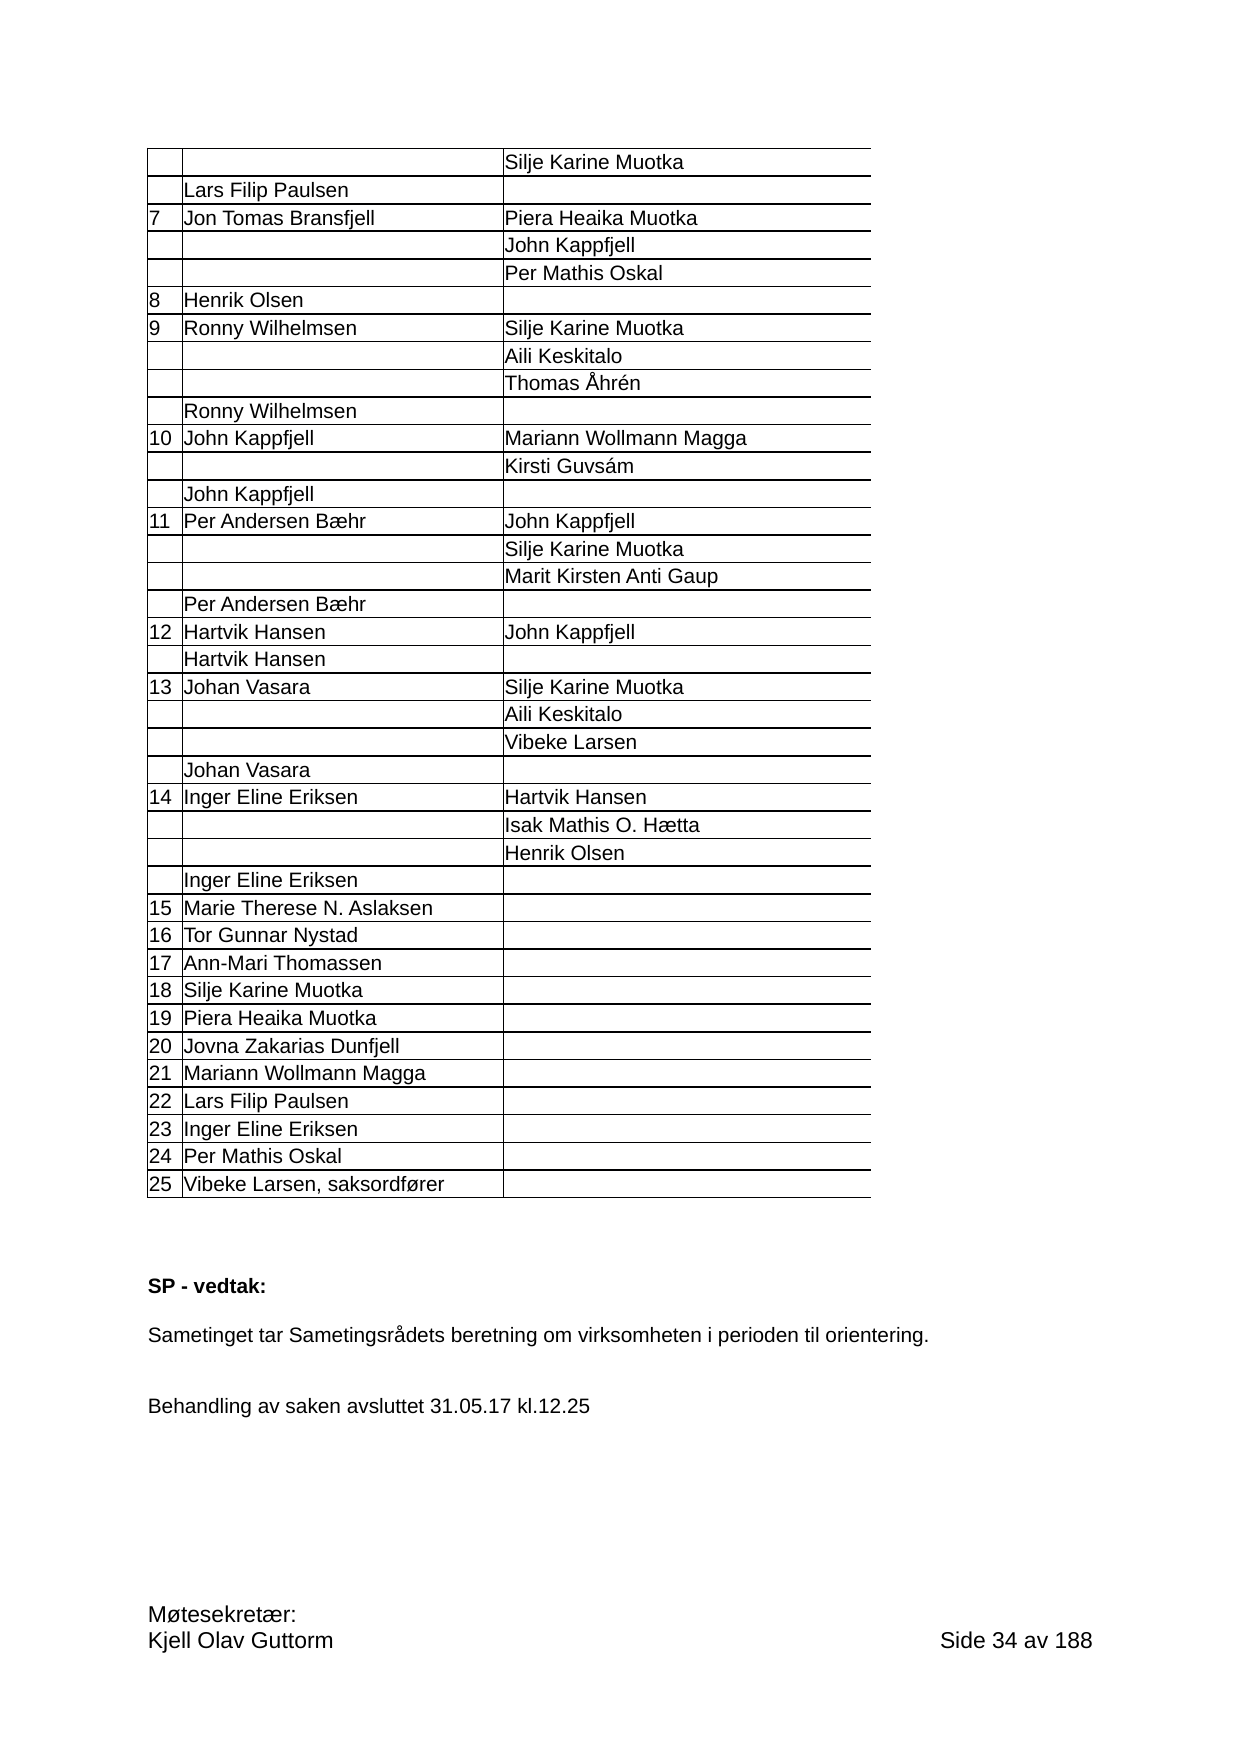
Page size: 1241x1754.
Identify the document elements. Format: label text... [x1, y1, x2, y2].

table_cell Hartvik Hansen [504, 784, 871, 810]
table_cell [504, 1171, 871, 1197]
table_cell John Kappfjell [504, 618, 871, 644]
table_cell Jovna Zakarias Dunfjell [183, 1033, 503, 1058]
table_cell [148, 232, 182, 258]
table_cell [504, 1005, 871, 1031]
table_header [136, 148, 147, 1198]
table_cell [183, 563, 503, 589]
table_cell [504, 1115, 871, 1141]
table_cell [504, 1143, 871, 1169]
table_cell [183, 729, 503, 755]
table_cell Aili Keskitalo [504, 342, 871, 368]
table_cell [183, 701, 503, 727]
table_cell Ann-Mari Thomassen [183, 950, 503, 976]
table_cell Piera Heaika Muotka [504, 205, 871, 230]
table_cell 10 [148, 425, 182, 451]
table_cell John Kappfjell [183, 425, 503, 451]
table_cell John Kappfjell [504, 232, 871, 258]
table_cell [183, 839, 503, 865]
table_cell Inger Eline Eriksen [183, 784, 503, 810]
table_cell [504, 977, 871, 1003]
table_cell [183, 342, 503, 368]
table_cell [148, 453, 182, 479]
table_cell Tor Gunnar Nystad [183, 922, 503, 948]
table_cell 7 [148, 205, 182, 230]
table_cell [148, 591, 182, 617]
table_cell Piera Heaika Muotka [183, 1005, 503, 1031]
table_cell Hartvik Hansen [183, 646, 503, 672]
table_cell Inger Eline Eriksen [183, 867, 503, 893]
table_cell Henrik Olsen [504, 839, 871, 865]
table_cell [148, 701, 182, 727]
table_cell Silje Karine Muotka [504, 149, 871, 175]
table_cell Ronny Wilhelmsen [183, 315, 503, 341]
table_cell Hartvik Hansen [183, 618, 503, 644]
table_cell [504, 867, 871, 893]
table_cell [183, 812, 503, 838]
table_cell 11 [148, 508, 182, 534]
table_cell [504, 1033, 871, 1058]
table_cell Marit Kirsten Anti Gaup [504, 563, 871, 589]
table_cell [148, 536, 182, 562]
table_cell Inger Eline Eriksen [183, 1115, 503, 1141]
table_header [504, 148, 883, 1198]
table_cell Henrik Olsen [183, 287, 503, 313]
table_cell Per Andersen Bæhr [183, 591, 503, 617]
table_cell [148, 481, 182, 506]
table_cell Per Mathis Oskal [504, 260, 871, 286]
table_cell Vibeke Larsen, saksordfører [183, 1171, 503, 1197]
table_cell [504, 950, 871, 976]
table_cell [148, 646, 182, 672]
table_cell Lars Filip Paulsen [183, 177, 503, 203]
table_cell Silje Karine Muotka [504, 536, 871, 562]
table_cell [504, 287, 871, 313]
table_cell [504, 646, 871, 672]
table_cell Mariann Wollmann Magga [504, 425, 871, 451]
table_cell 16 [148, 922, 182, 948]
table_cell Isak Mathis O. Hætta [504, 812, 871, 838]
table_cell 8 [148, 287, 182, 313]
table_cell [148, 867, 182, 893]
table_cell [504, 1088, 871, 1114]
table_cell 9 [148, 315, 182, 341]
table_cell Kirsti Guvsám [504, 453, 871, 479]
table_cell [148, 839, 182, 865]
table_cell Silje Karine Muotka [504, 315, 871, 341]
table_cell 19 [148, 1005, 182, 1031]
table_cell John Kappfjell [504, 508, 871, 534]
table_cell 21 [148, 1060, 182, 1086]
table_cell Johan Vasara [183, 757, 503, 782]
table_cell 15 [148, 895, 182, 921]
table_cell [504, 591, 871, 617]
table_cell [148, 729, 182, 755]
table_cell [504, 922, 871, 948]
table_cell [183, 260, 503, 286]
table_cell Ronny Wilhelmsen [183, 398, 503, 424]
table_cell Jon Tomas Bransfjell [183, 205, 503, 230]
table_cell Lars Filip Paulsen [183, 1088, 503, 1114]
table_cell [183, 453, 503, 479]
table_cell Per Mathis Oskal [183, 1143, 503, 1169]
table_cell Aili Keskitalo [504, 701, 871, 727]
table_cell [148, 370, 182, 396]
table_cell 20 [148, 1033, 182, 1058]
table_cell 23 [148, 1115, 182, 1141]
text SP - vedtak: [148, 1274, 1093, 1298]
table_cell Silje Karine Muotka [504, 674, 871, 700]
table_cell [148, 149, 182, 175]
table_cell Silje Karine Muotka [183, 977, 503, 1003]
table_cell [504, 481, 871, 506]
table_cell [183, 370, 503, 396]
table_cell John Kappfjell [183, 481, 503, 506]
table_cell [183, 149, 503, 175]
table_header Sametinget tar Sametingsrådets beretning om virksomheten i perioden til orientering. Behandling av saken avsluttet 31.05.17 kl.12.25 [136, 1323, 942, 1418]
table_cell [148, 812, 182, 838]
table_cell 25 [148, 1171, 182, 1197]
table_cell [504, 895, 871, 921]
table_cell Mariann Wollmann Magga [183, 1060, 503, 1086]
table_cell Marie Therese N. Aslaksen [183, 895, 503, 921]
table_cell [183, 536, 503, 562]
table_cell [148, 177, 182, 203]
table_cell [504, 177, 871, 203]
table_cell Thomas Åhrén [504, 370, 871, 396]
table_cell [148, 342, 182, 368]
table_cell [504, 398, 871, 424]
table_cell Johan Vasara [183, 674, 503, 700]
table_cell [148, 563, 182, 589]
table_cell Per Andersen Bæhr [183, 508, 503, 534]
table_cell 17 [148, 950, 182, 976]
table_cell 14 [148, 784, 182, 810]
table_cell [148, 260, 182, 286]
table_cell 18 [148, 977, 182, 1003]
table_cell 13 [148, 674, 182, 700]
table_cell 24 [148, 1143, 182, 1169]
table_cell 12 [148, 618, 182, 644]
table_cell [504, 757, 871, 782]
table_cell Vibeke Larsen [504, 729, 871, 755]
table_cell [183, 232, 503, 258]
table_cell [504, 1060, 871, 1086]
table_cell [148, 398, 182, 424]
table_cell [148, 757, 182, 782]
table_cell 22 [148, 1088, 182, 1114]
